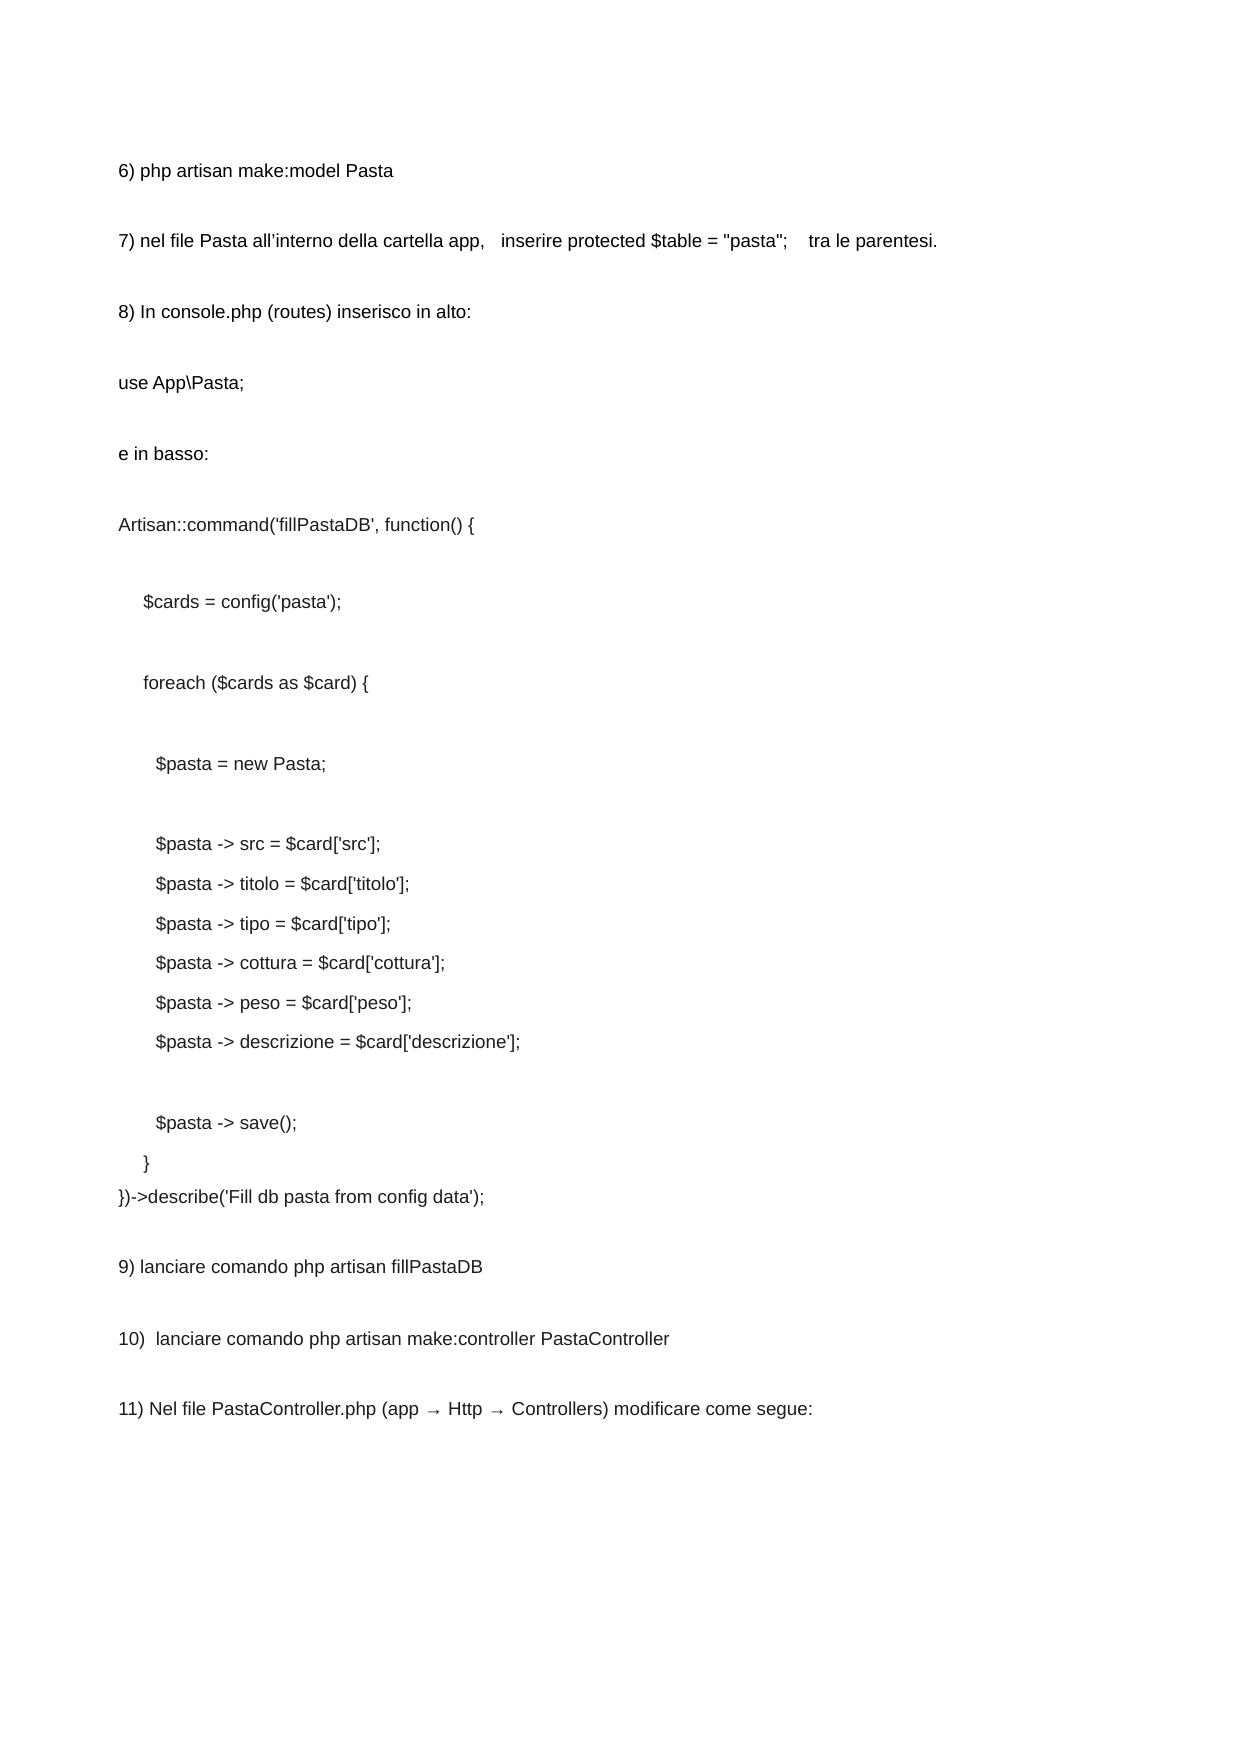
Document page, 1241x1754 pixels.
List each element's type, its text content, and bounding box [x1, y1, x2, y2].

text $pasta -> tipo = $card['tipo']; [118, 907, 1122, 935]
text $pasta -> save(); [118, 1106, 1122, 1135]
text 6) php artisan make:model Pasta [118, 159, 1122, 181]
text $pasta -> titolo = $card['titolo']; [118, 867, 1122, 896]
text 11) Nel file PastaController.php (app → Http → Controllers) modificare come segue: [118, 1398, 1122, 1420]
text } [118, 1146, 1122, 1174]
text $pasta -> descrizione = $card['descrizione']; [118, 1025, 1122, 1054]
text $cards = config('pasta'); [118, 585, 1122, 614]
text $pasta -> src = $card['src']; [118, 827, 1122, 856]
text })->describe('Fill db pasta from config data'); [118, 1185, 1122, 1207]
text e in basso: [118, 443, 1122, 465]
text 10) lanciare comando php artisan make:controller PastaController [118, 1327, 1122, 1349]
text foreach ($cards as $card) { [118, 666, 1122, 694]
text Artisan::command('fillPastaDB', function() { [118, 514, 1122, 536]
text $pasta -> cottura = $card['cottura']; [118, 946, 1122, 975]
text 7) nel file Pasta all’interno della cartella app, inserire protected $table = "pasta"; tra le parentesi. [118, 230, 1122, 252]
text use App\Pasta; [118, 372, 1122, 394]
text 9) lanciare comando php artisan fillPastaDB [118, 1256, 1122, 1278]
text $pasta -> peso = $card['peso']; [118, 986, 1122, 1014]
text 8) In console.php (routes) inserisco in alto: [118, 301, 1122, 323]
text $pasta = new Pasta; [118, 747, 1122, 775]
